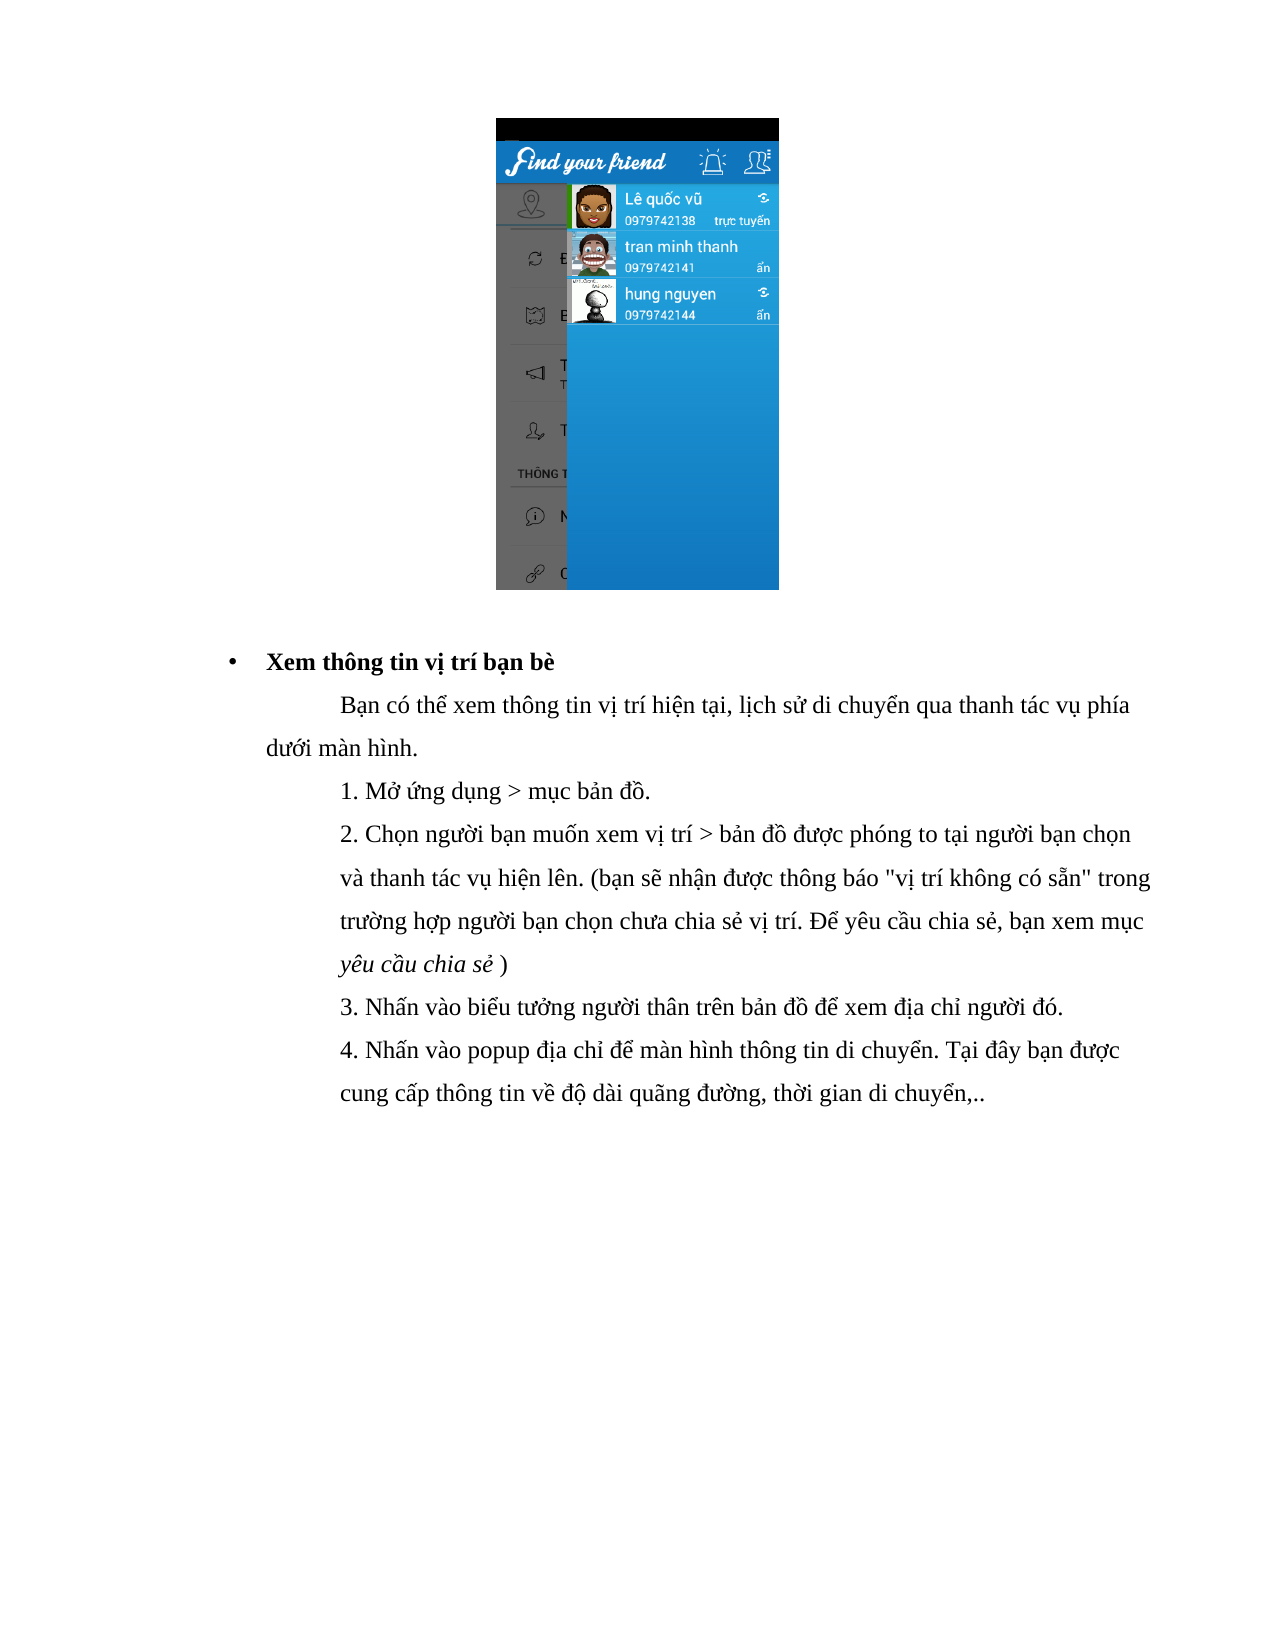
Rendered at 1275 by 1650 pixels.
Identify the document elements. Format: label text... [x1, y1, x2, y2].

list 4. Nhấn vào popup địa chỉ để màn hình thông tin di chuyển. Tại đây bạn được cung cấp thông tin về độ dài quãng đường, thời gian di chuyển,.. [340, 1035, 1157, 1107]
text 1. Mở ứng dụng > mục bản đồ. [340, 776, 1157, 805]
text Bạn có thể xem thông tin vị trí hiện tại, lịch sử di chuyển qua thanh tác vụ phía dưới màn hình. [266, 690, 1157, 762]
text 3. Nhấn vào biểu tưởng người thân trên bản đồ để xem địa chỉ người đó. [340, 992, 1157, 1021]
text 2. Chọn người bạn muốn xem vị trí > bản đồ được phóng to tại người bạn chọn và thanh tác vụ hiện lên. (bạn sẽ nhận được thông báo "vị trí không có sẵn" trong trường hợp người bạn chọn chưa chia sẻ vị trí. Để yêu cầu chia sẻ, bạn xem mục yêu cầu chia sẻ ) [340, 819, 1157, 978]
picture [496, 118, 779, 590]
list Xem thông tin vị trí bạn bè [228, 647, 1157, 676]
